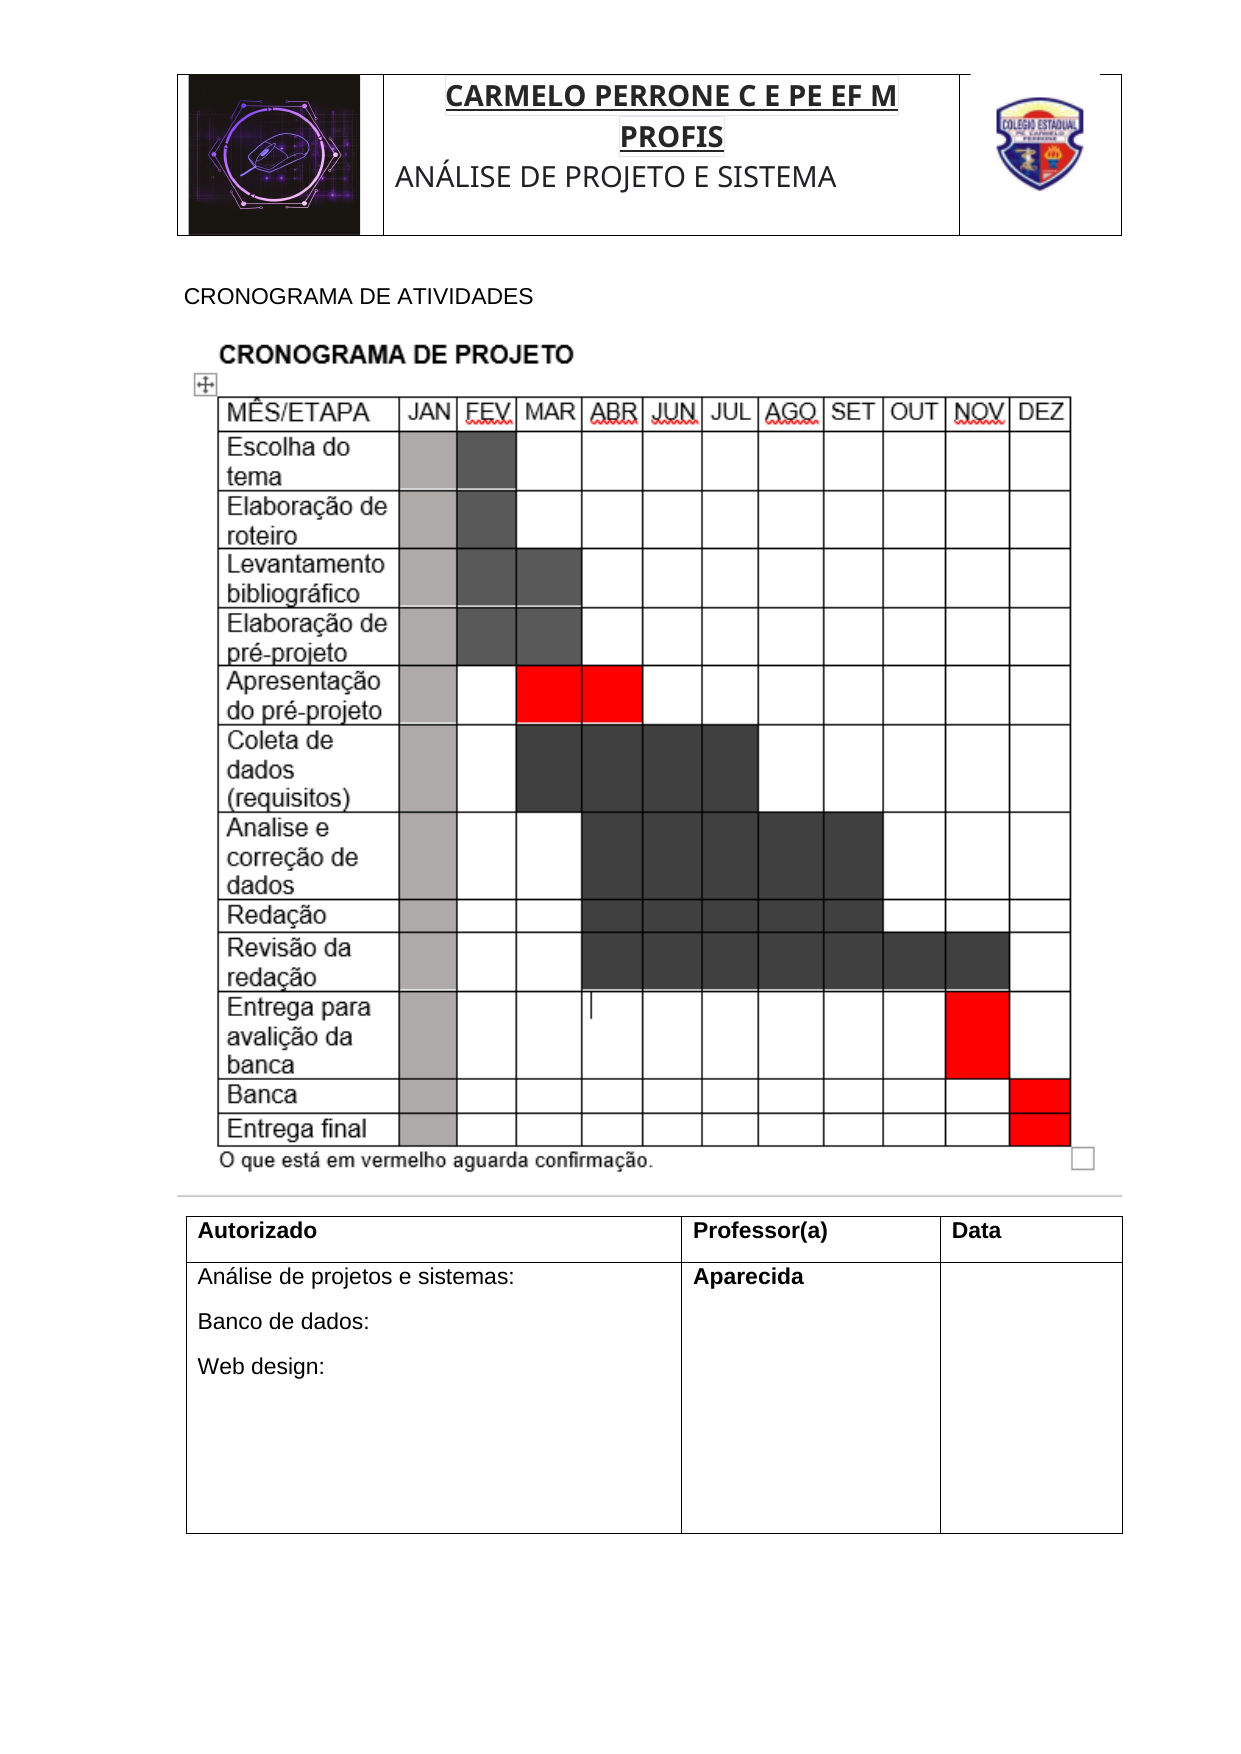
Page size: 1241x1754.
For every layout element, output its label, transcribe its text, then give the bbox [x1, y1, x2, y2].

picture [970, 74, 1101, 199]
table_cell Análise de projetos e sistemas: Banco de dados: Web design: [187, 1263, 681, 1533]
table_header Data [941, 1217, 1122, 1262]
picture [177, 328, 1123, 1197]
text CRONOGRAMA DE ATIVIDADES [177, 283, 1122, 309]
table_cell [941, 1263, 1122, 1533]
picture [188, 74, 361, 235]
table_cell Aparecida [682, 1263, 940, 1533]
table_header Professor(a) [682, 1217, 940, 1262]
table_header Autorizado [187, 1217, 681, 1262]
